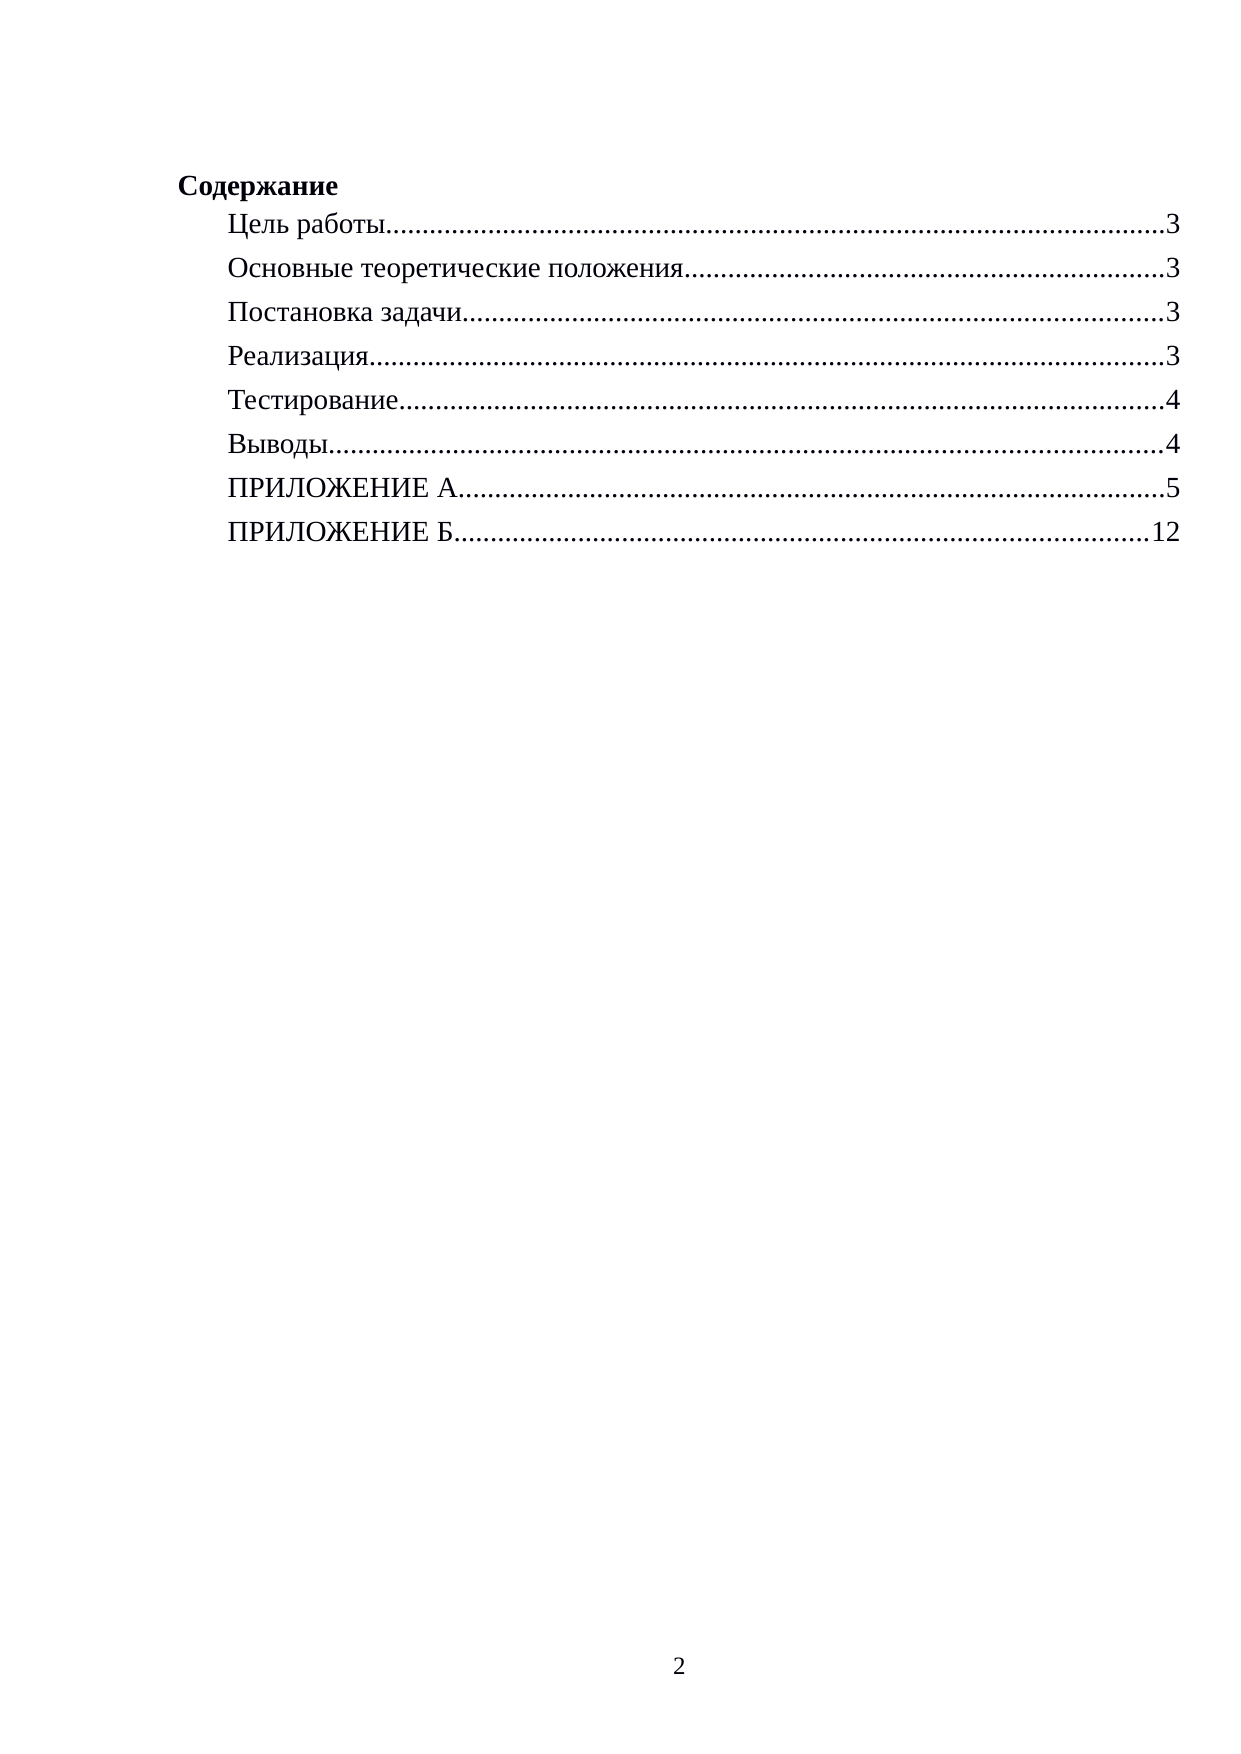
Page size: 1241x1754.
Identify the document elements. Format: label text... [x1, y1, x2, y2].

text Основные теоретические положения 3 [227, 251, 1181, 284]
text Цель работы 3 [227, 207, 1181, 240]
text ПРИЛОЖЕНИЕ А 5 [227, 470, 1181, 504]
text Постановка задачи 3 [227, 294, 1181, 328]
subtitle Содержание [177, 168, 1181, 202]
text Тестирование 4 [227, 382, 1181, 416]
text Реализация 3 [227, 338, 1181, 372]
text Выводы 4 [227, 426, 1181, 460]
text ПРИЛОЖЕНИЕ Б 12 [227, 514, 1181, 548]
